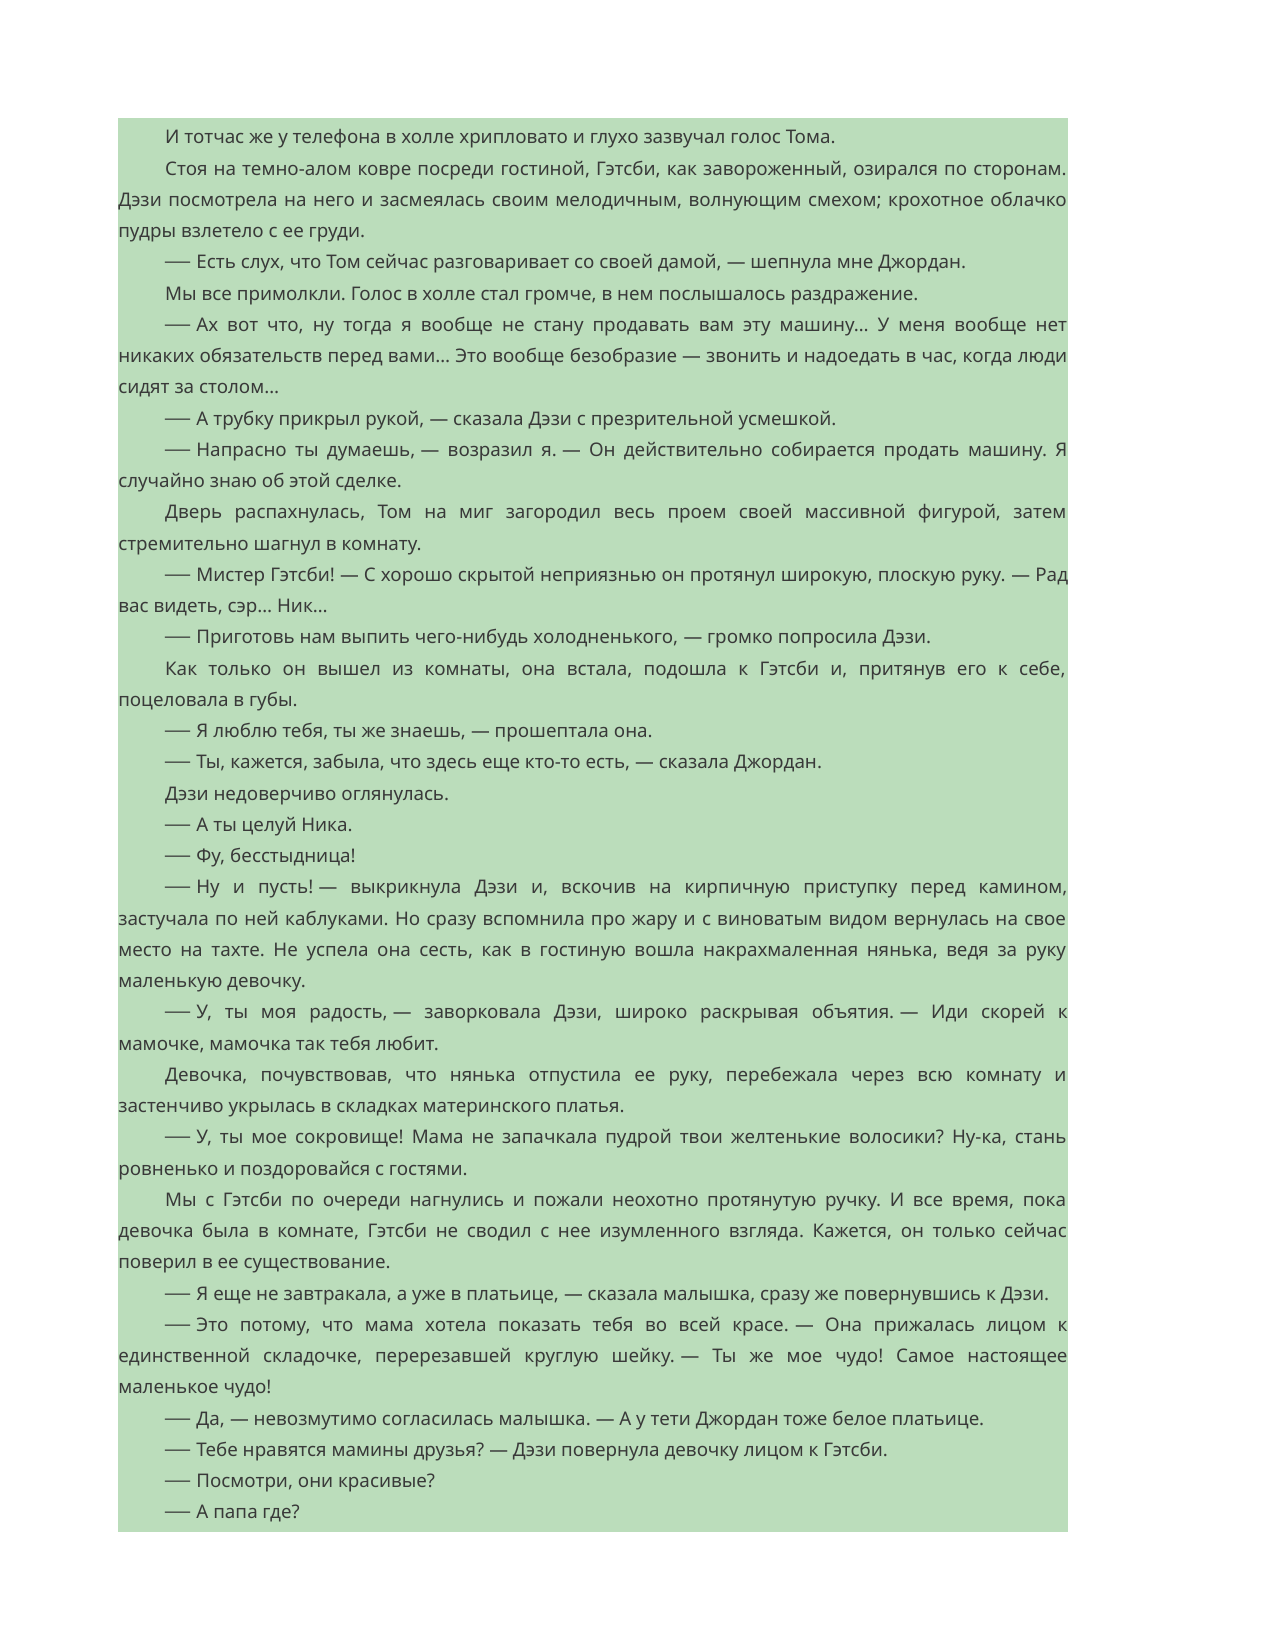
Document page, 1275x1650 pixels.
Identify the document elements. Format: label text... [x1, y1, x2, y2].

text Стоя на темно-алом ковре посреди гостиной, Гэтсби, как завороженный, озирался по сторонам. Дэзи посмотрела на него и засмеялась своим мелодичным, волнующим смехом; крохотное облачко пудры взлетело с ее груди. [118, 149, 1068, 243]
text Мы с Гэтсби по очереди нагнулись и пожали неохотно протянутую ручку. И все время, пока девочка была в комнате, Гэтсби не сводил с нее изумленного взгляда. Кажется, он только сейчас поверил в ее существование. [118, 1181, 1068, 1274]
text — Напрасно ты думаешь, — возразил я. — Он действительно собирается продать машину. Я случайно знаю об этой сделке. [118, 431, 1068, 493]
text — Ах вот что, ну тогда я вообще не стану продавать вам эту машину… У меня вообще нет никаких обязательств перед вами… Это вообще безобразие — звонить и надоедать в час, когда люди сидят за столом… [118, 306, 1068, 399]
text — Да, — невозмутимо согласилась малышка. — А у тети Джордан тоже белое платьице. [118, 1399, 1068, 1431]
text — Приготовь нам выпить чего-нибудь холодненького, — громко попросила Дэзи. [118, 618, 1068, 649]
text — Есть слух, что Том сейчас разговаривает со своей дамой, — шепнула мне Джордан. [118, 243, 1068, 274]
text — У, ты мое сокровище! Мама не запачкала пудрой твои желтенькие волосики? Ну-ка, стань ровненько и поздоровайся с гостями. [118, 1118, 1068, 1181]
text Дэзи недоверчиво оглянулась. [118, 774, 1068, 806]
text — Ну и пусть! — выкрикнула Дэзи и, вскочив на кирпичную приступку перед камином, застучала по ней каблуками. Но сразу вспомнила про жару и с виноватым видом вернулась на свое место на тахте. Не успела она сесть, как в гостиную вошла накрахмаленная нянька, ведя за руку маленькую девочку. [118, 868, 1068, 993]
text — Я еще не завтракала, а уже в платьице, — сказала малышка, сразу же повернувшись к Дэзи. [118, 1274, 1068, 1306]
text Девочка, почувствовав, что нянька отпустила ее руку, перебежала через всю комнату и застенчиво укрылась в складках материнского платья. [118, 1056, 1068, 1118]
text — А трубку прикрыл рукой, — сказала Дэзи с презрительной усмешкой. [118, 399, 1068, 431]
text — Я люблю тебя, ты же знаешь, — прошептала она. [118, 712, 1068, 743]
text Мы все примолкли. Голос в холле стал громче, в нем послышалось раздражение. [118, 274, 1068, 306]
text Как только он вышел из комнаты, она встала, подошла к Гэтсби и, притянув его к себе, поцеловала в губы. [118, 649, 1068, 712]
text — Посмотри, они красивые? [118, 1462, 1068, 1493]
text — Это потому, что мама хотела показать тебя во всей красе. — Она прижалась лицом к единственной складочке, перерезавшей круглую шейку. — Ты же мое чудо! Самое настоящее маленькое чудо! [118, 1306, 1068, 1399]
text — Мистер Гэтсби! — С хорошо скрытой неприязнью он протянул широкую, плоскую руку. — Рад вас видеть, сэр… Ник… [118, 556, 1068, 618]
text — А ты целуй Ника. [118, 806, 1068, 837]
text Дверь распахнулась, Том на миг загородил весь проем своей массивной фигурой, затем стремительно шагнул в комнату. [118, 493, 1068, 556]
text — Тебе нравятся мамины друзья? — Дэзи повернула девочку лицом к Гэтсби. [118, 1431, 1068, 1462]
text — У, ты моя радость, — заворковала Дэзи, широко раскрывая объятия. — Иди скорей к мамочке, мамочка так тебя любит. [118, 993, 1068, 1056]
text — Фу, бесстыдница! [118, 837, 1068, 868]
text — А папа где? [118, 1493, 1068, 1524]
text — Ты, кажется, забыла, что здесь еще кто-то есть, — сказала Джордан. [118, 743, 1068, 774]
text И тотчас же у телефона в холле хрипловато и глухо зазвучал голос Тома. [118, 118, 1068, 149]
